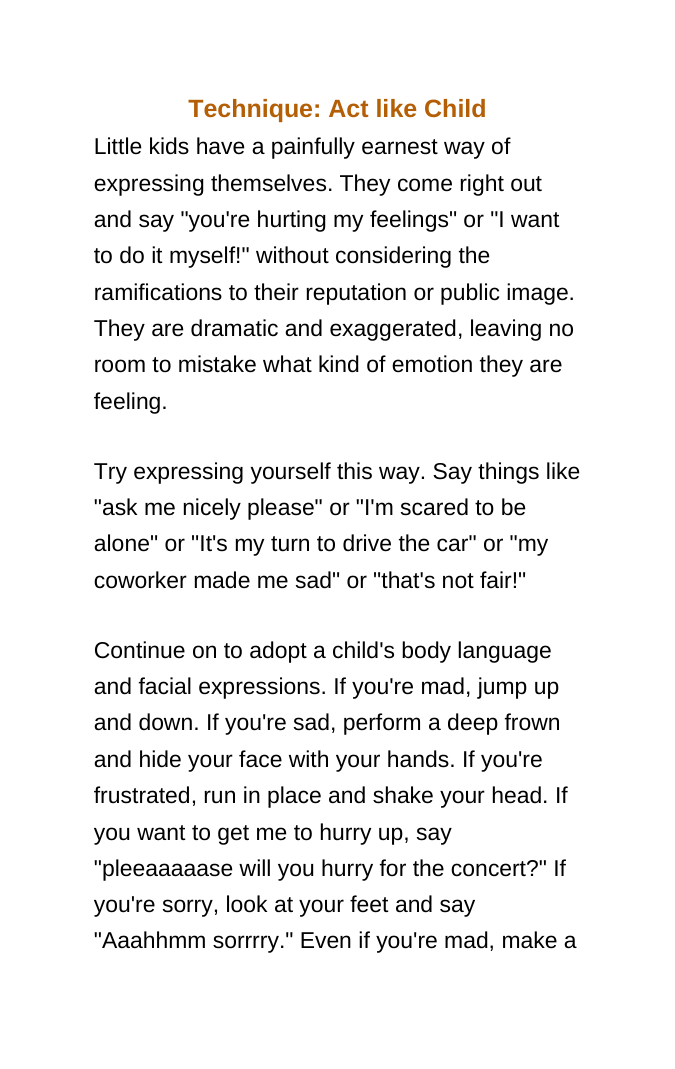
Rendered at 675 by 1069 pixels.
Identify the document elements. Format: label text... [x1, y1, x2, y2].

text Try expressing yourself this way. Say things like "ask me nicely please" or "I'm scared to be alone" or "It's my turn to drive the car" or "my coworker made me sad" or "that's not fair!" [94, 458, 581, 593]
text Little kids have a painfully earnest way of expressing themselves. They come right out and say "you're hurting my feelings" or "I want to do it myself!" without considering the ramifications to their reputation or public image. They are dramatic and exaggerated, leaving no room to mistake what kind of emotion they are feeling. [94, 133, 581, 414]
text Continue on to adopt a child's body language and facial expressions. If you're mad, jump up and down. If you're sad, perform a deep frown and hide your face with your hands. If you're frustrated, run in place and shake your head. If you want to get me to hurry up, say "pleeaaaaase will you hurry for the concert?" If you're sorry, look at your feet and say "Aaahhmm sorrrry." Even if you're mad, make a [94, 637, 581, 954]
subtitle Technique: Act like Child [94, 94, 581, 122]
